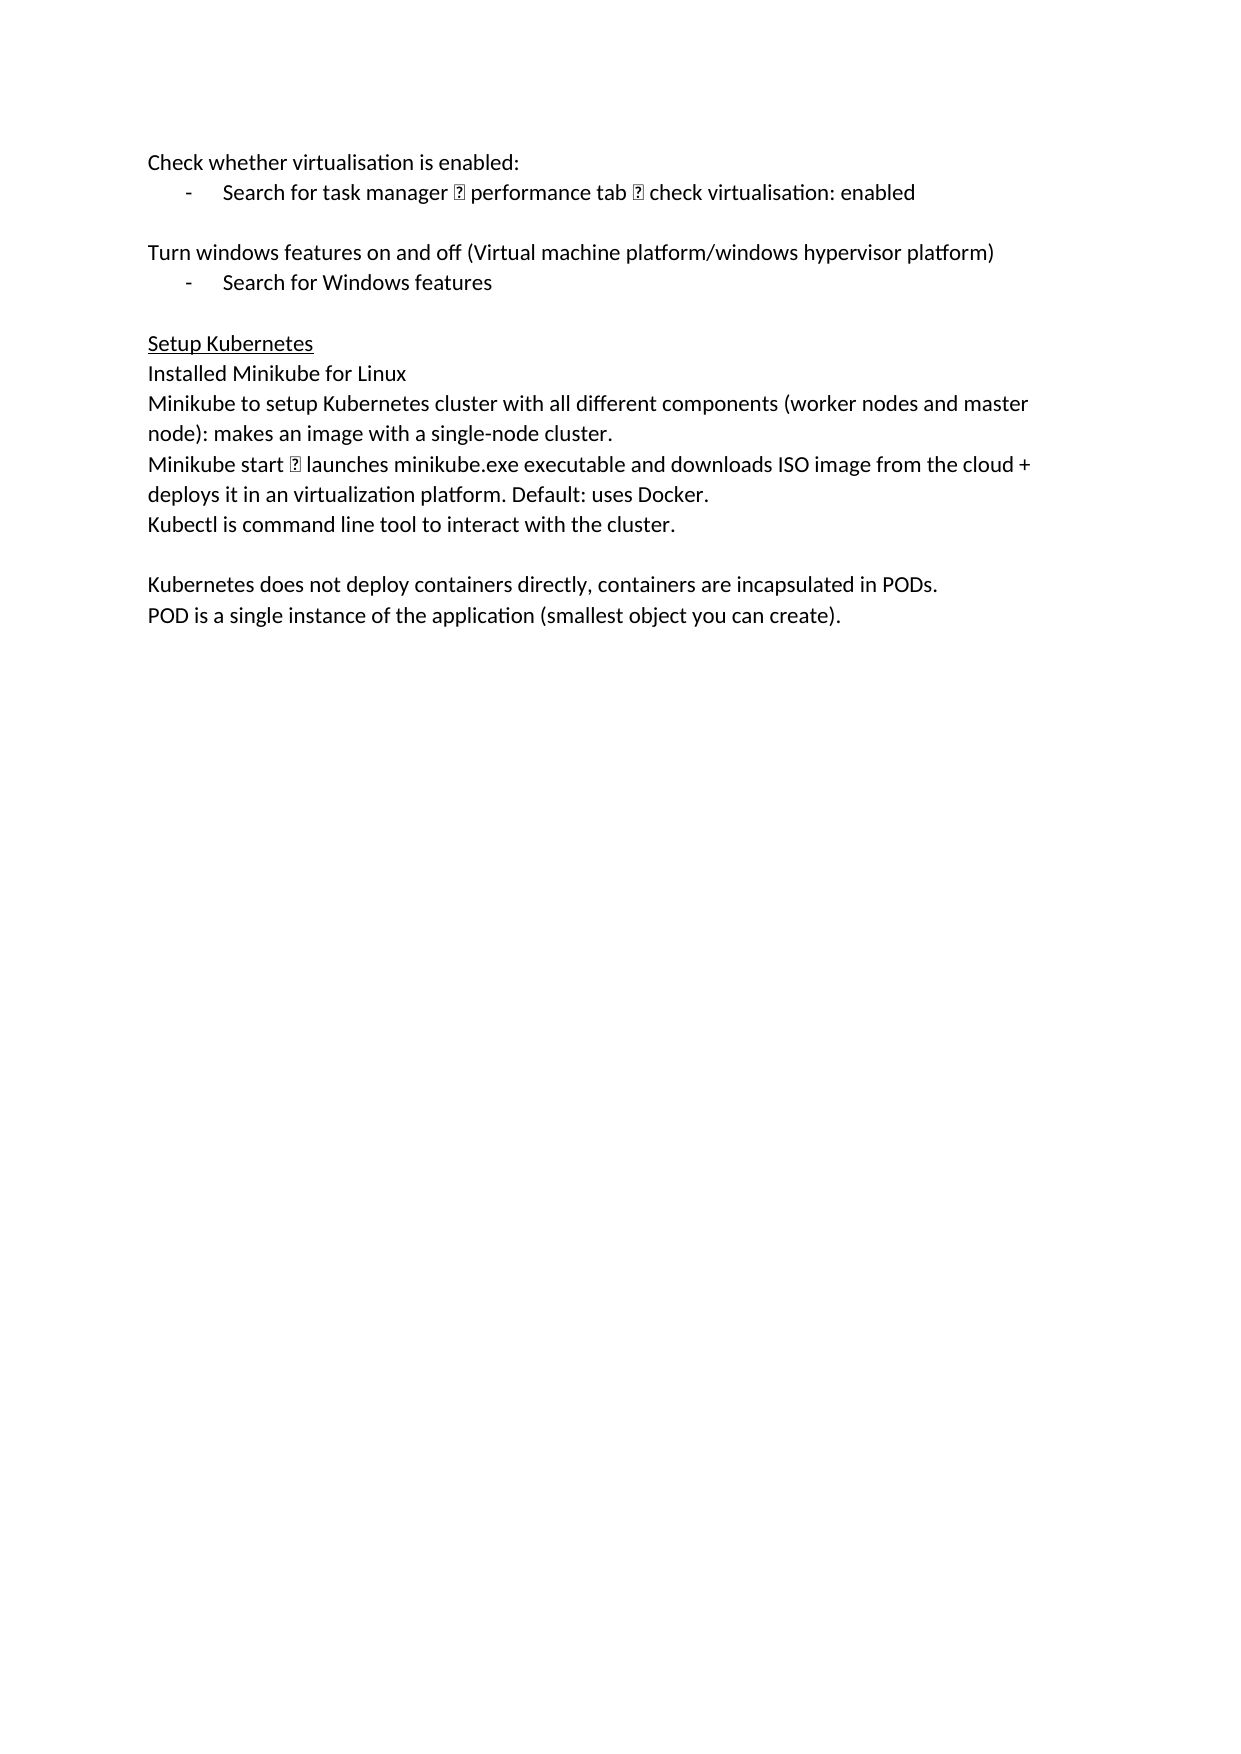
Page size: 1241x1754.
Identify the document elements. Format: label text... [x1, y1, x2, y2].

text Kubectl is command line tool to interact with the cluster. [148, 510, 1093, 538]
text Kubernetes does not deploy containers directly, containers are incapsulated in PODs. [148, 571, 1093, 598]
list Search for task manager  performance tab  check virtualisation: enabled [185, 178, 1093, 206]
text Turn windows features on and off (Virtual machine platform/windows hypervisor platform) [148, 238, 1093, 266]
text Minikube start  launches minikube.exe executable and downloads ISO image from the cloud + deploys it in an virtualization platform. Default: uses Docker. [148, 450, 1093, 508]
text Installed Minikube for Linux [148, 359, 1093, 387]
text POD is a single instance of the application (smallest object you can create). [148, 601, 1093, 629]
text Minikube to setup Kubernetes cluster with all different components (worker nodes and master node): makes an image with a single-node cluster. [148, 389, 1093, 447]
text Check whether virtualisation is enabled: [148, 148, 1093, 176]
text Setup Kubernetes [148, 329, 1093, 357]
list Search for Windows features [185, 268, 1093, 296]
